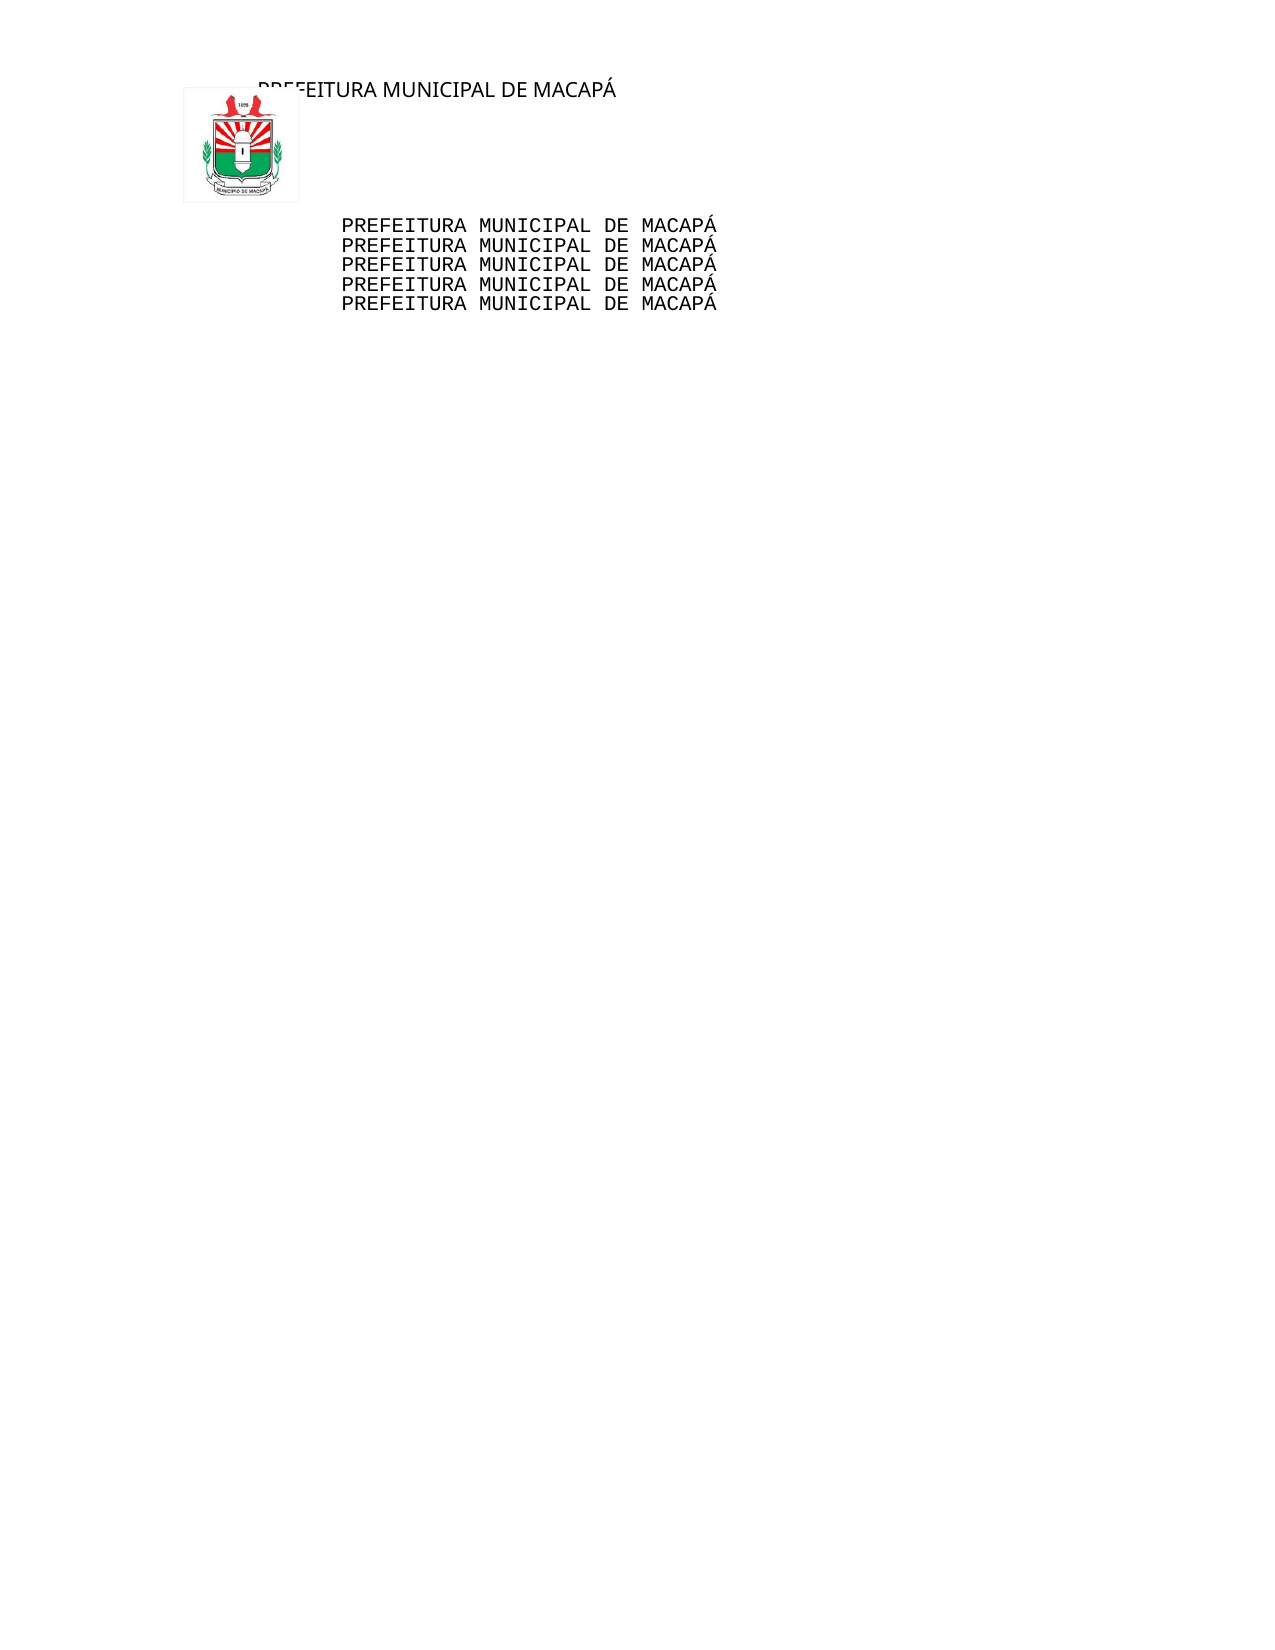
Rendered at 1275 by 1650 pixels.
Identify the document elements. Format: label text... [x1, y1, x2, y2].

picture [181, 87, 300, 205]
text PREFEITURA MUNICIPAL DE MACAPÁ PREFEITURA MUNICIPAL DE MACAPÁ PREFEITURA MUNICIPAL DE MACAPÁ PREFEITURA MUNICIPAL DE MACAPÁ PREFEITURA MUNICIPAL DE MACAPÁ [166, 217, 1264, 334]
